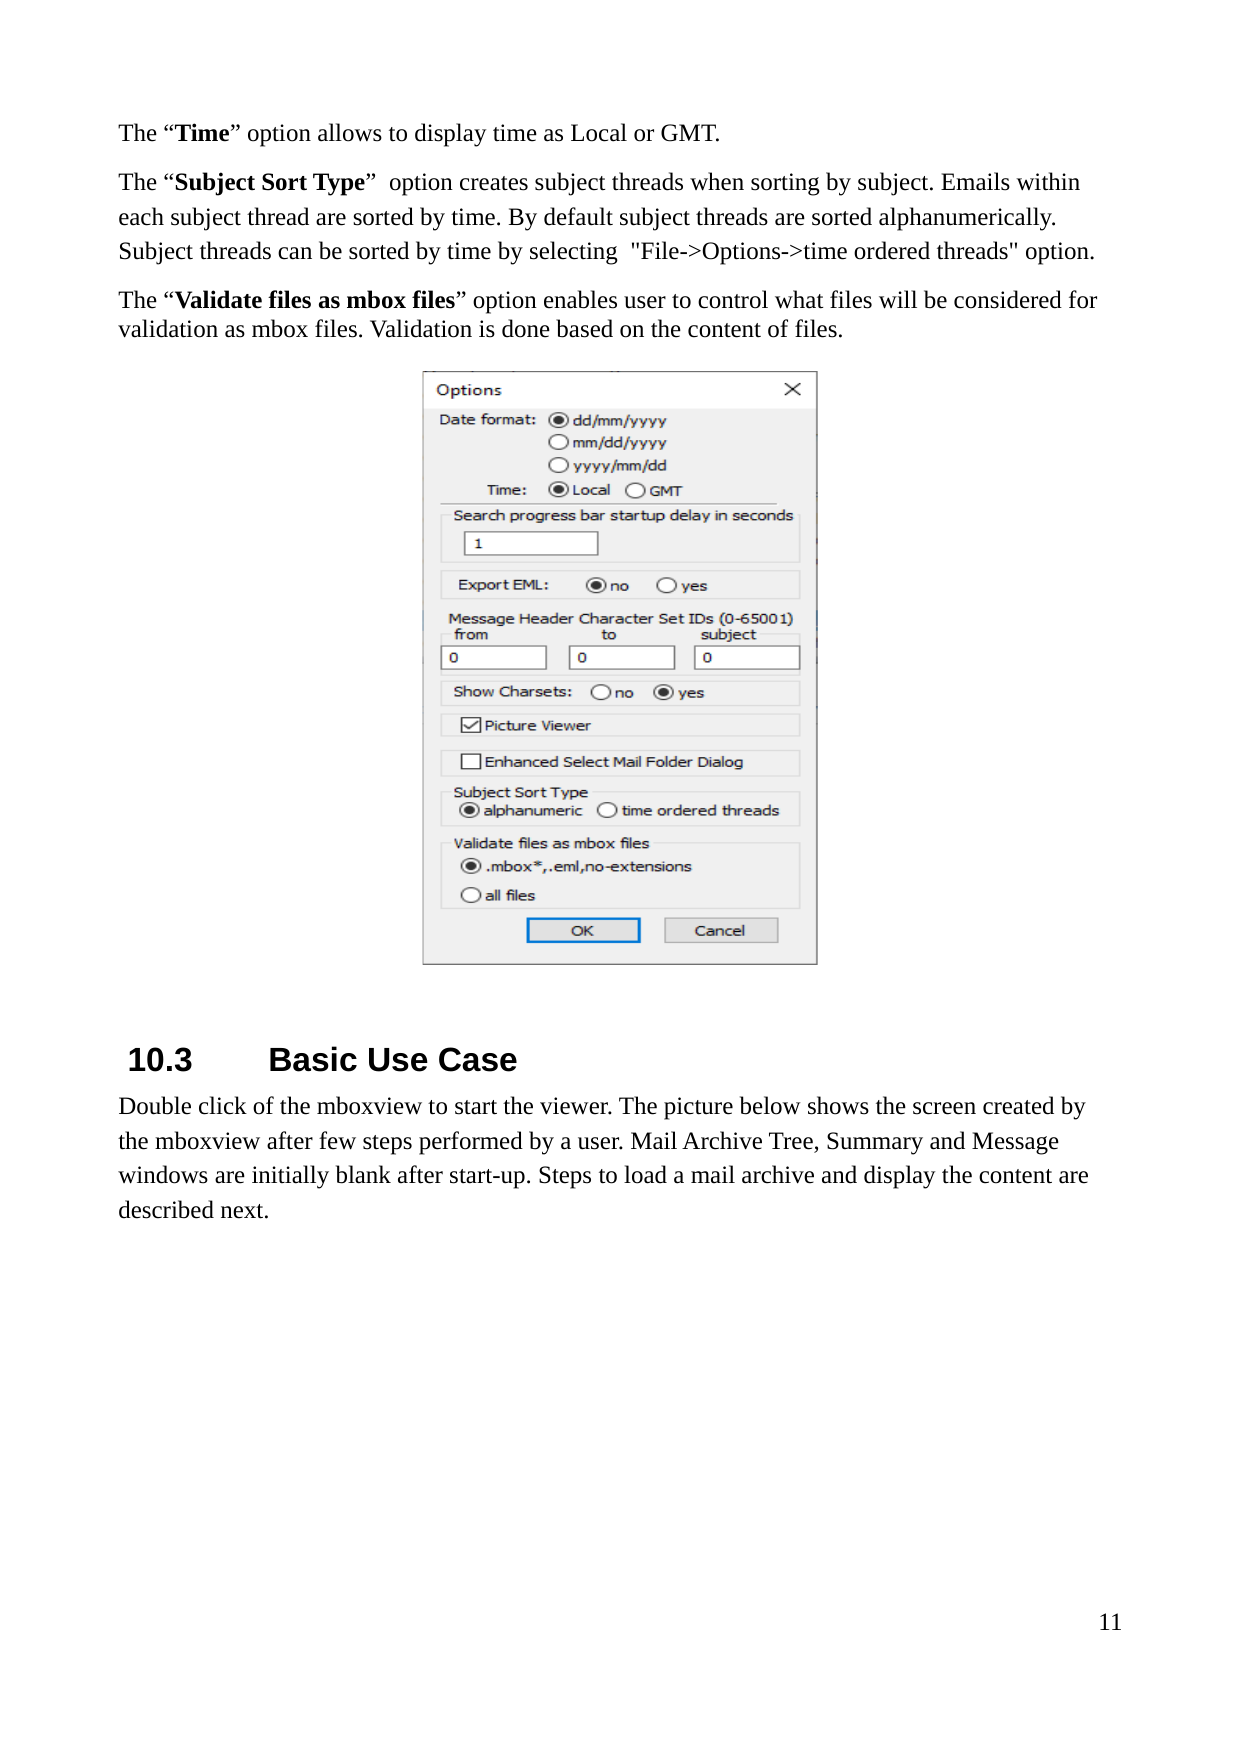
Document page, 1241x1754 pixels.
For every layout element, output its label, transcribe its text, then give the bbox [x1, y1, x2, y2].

text The “Validate files as mbox files” option enables user to control what files will be considered for validation as mbox files. Validation is done based on the content of files. [118, 285, 1122, 343]
subtitle Basic Use Case [118, 1040, 1122, 1079]
text Double click of the mboxview to start the viewer. The picture below shows the screen created by the mboxview after few steps performed by a user. Mail Archive Tree, Summary and Message windows are initially blank after start-up. Steps to load a mail archive and display the content are described next. [118, 1091, 1122, 1224]
text The “Time” option allows to display time as Local or GMT. [118, 118, 1122, 147]
text The “Subject Sort Type” option creates subject threads when sorting by subject. Emails within each subject thread are sorted by time. By default subject threads are sorted alphanumerically. Subject threads can be sorted by time by selecting "File->Options->time ordered threads" option. [118, 167, 1122, 265]
picture [422, 371, 818, 965]
